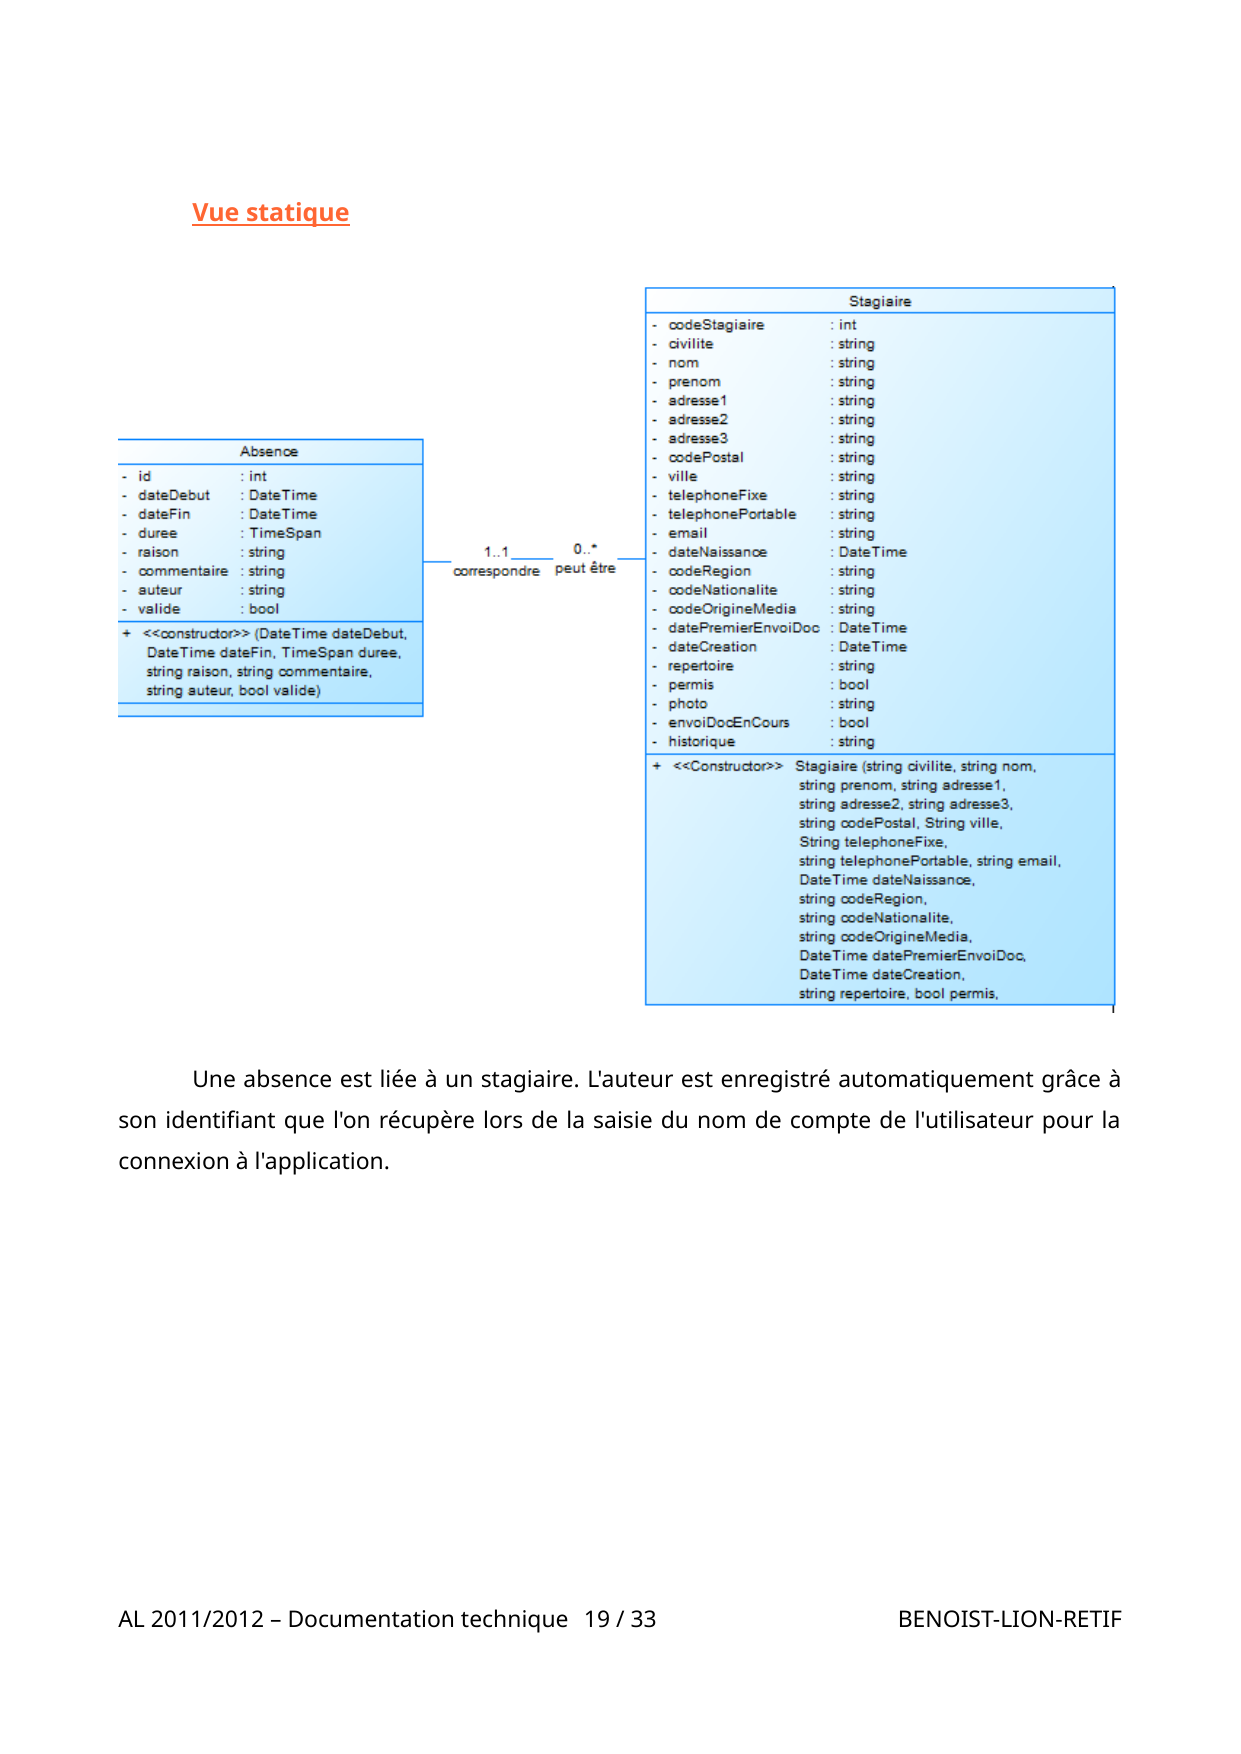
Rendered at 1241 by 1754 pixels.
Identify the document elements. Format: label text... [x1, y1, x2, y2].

picture [118, 286, 1123, 1013]
text Une absence est liée à un stagiaire. L'auteur est enregistré automatiquement grâce à son identifiant que l'on récupère lors de la saisie du nom de compte de l'utilisateur pour la connexion à l'application. [118, 1054, 1122, 1178]
subtitle Vue statique [118, 189, 1122, 230]
